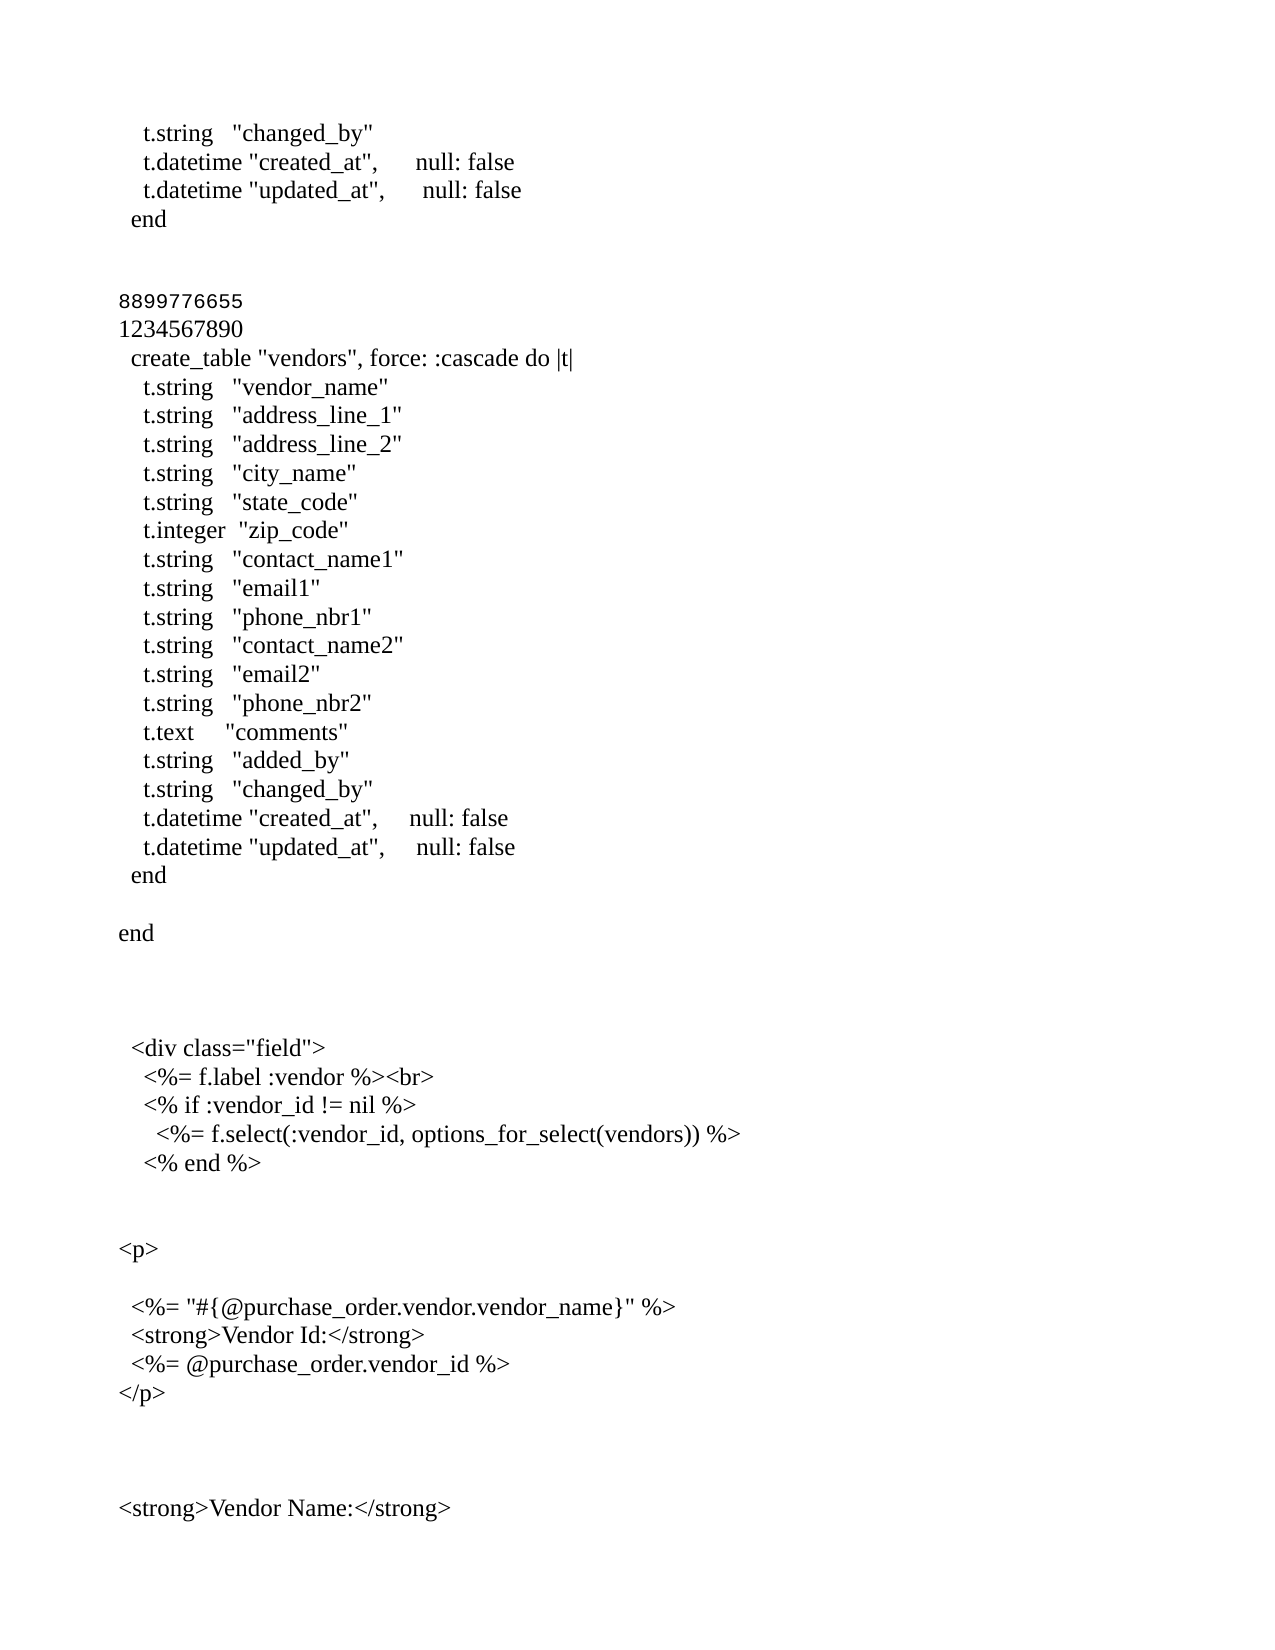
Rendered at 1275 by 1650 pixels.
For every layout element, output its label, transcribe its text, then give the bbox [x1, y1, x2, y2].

text t.string "phone_nbr1" [118, 602, 1157, 631]
text <%= @purchase_order.vendor_id %> [118, 1349, 1157, 1378]
text t.string "added_by" [118, 746, 1157, 774]
text end [118, 204, 1157, 233]
text <div class="field"> [118, 1033, 1157, 1062]
text t.string "address_line_1" [118, 401, 1157, 429]
text 1234567890 [118, 314, 1157, 343]
text <strong>Vendor Id:</strong> [118, 1321, 1157, 1349]
text t.string "email1" [118, 573, 1157, 602]
text t.text "comments" [118, 717, 1157, 746]
text 8899776655 [118, 291, 1157, 314]
text t.string "state_code" [118, 487, 1157, 516]
text t.string "email2" [118, 659, 1157, 688]
text t.datetime "updated_at", null: false [118, 832, 1157, 861]
text end [118, 918, 1157, 947]
text create_table "vendors", force: :cascade do |t| [118, 343, 1157, 372]
text </p> [118, 1378, 1157, 1407]
text t.datetime "created_at", null: false [118, 803, 1157, 832]
text t.string "phone_nbr2" [118, 688, 1157, 717]
text t.string "contact_name2" [118, 631, 1157, 659]
text t.datetime "updated_at", null: false [118, 176, 1157, 204]
text t.string "changed_by" [118, 118, 1157, 147]
text <strong>Vendor Name:</strong> [118, 1493, 1157, 1522]
text <%= f.select(:vendor_id, options_for_select(vendors)) %> [118, 1119, 1157, 1148]
text <% end %> [118, 1148, 1157, 1177]
text <%= "#{@purchase_order.vendor.vendor_name}" %> [118, 1292, 1157, 1321]
text t.integer "zip_code" [118, 516, 1157, 544]
text <% if :vendor_id != nil %> [118, 1091, 1157, 1119]
text <p> [118, 1234, 1157, 1263]
text end [118, 861, 1157, 889]
text <%= f.label :vendor %><br> [118, 1062, 1157, 1091]
text t.datetime "created_at", null: false [118, 147, 1157, 176]
text t.string "address_line_2" [118, 429, 1157, 458]
text t.string "city_name" [118, 458, 1157, 487]
text t.string "contact_name1" [118, 544, 1157, 573]
text t.string "changed_by" [118, 774, 1157, 803]
text t.string "vendor_name" [118, 372, 1157, 401]
